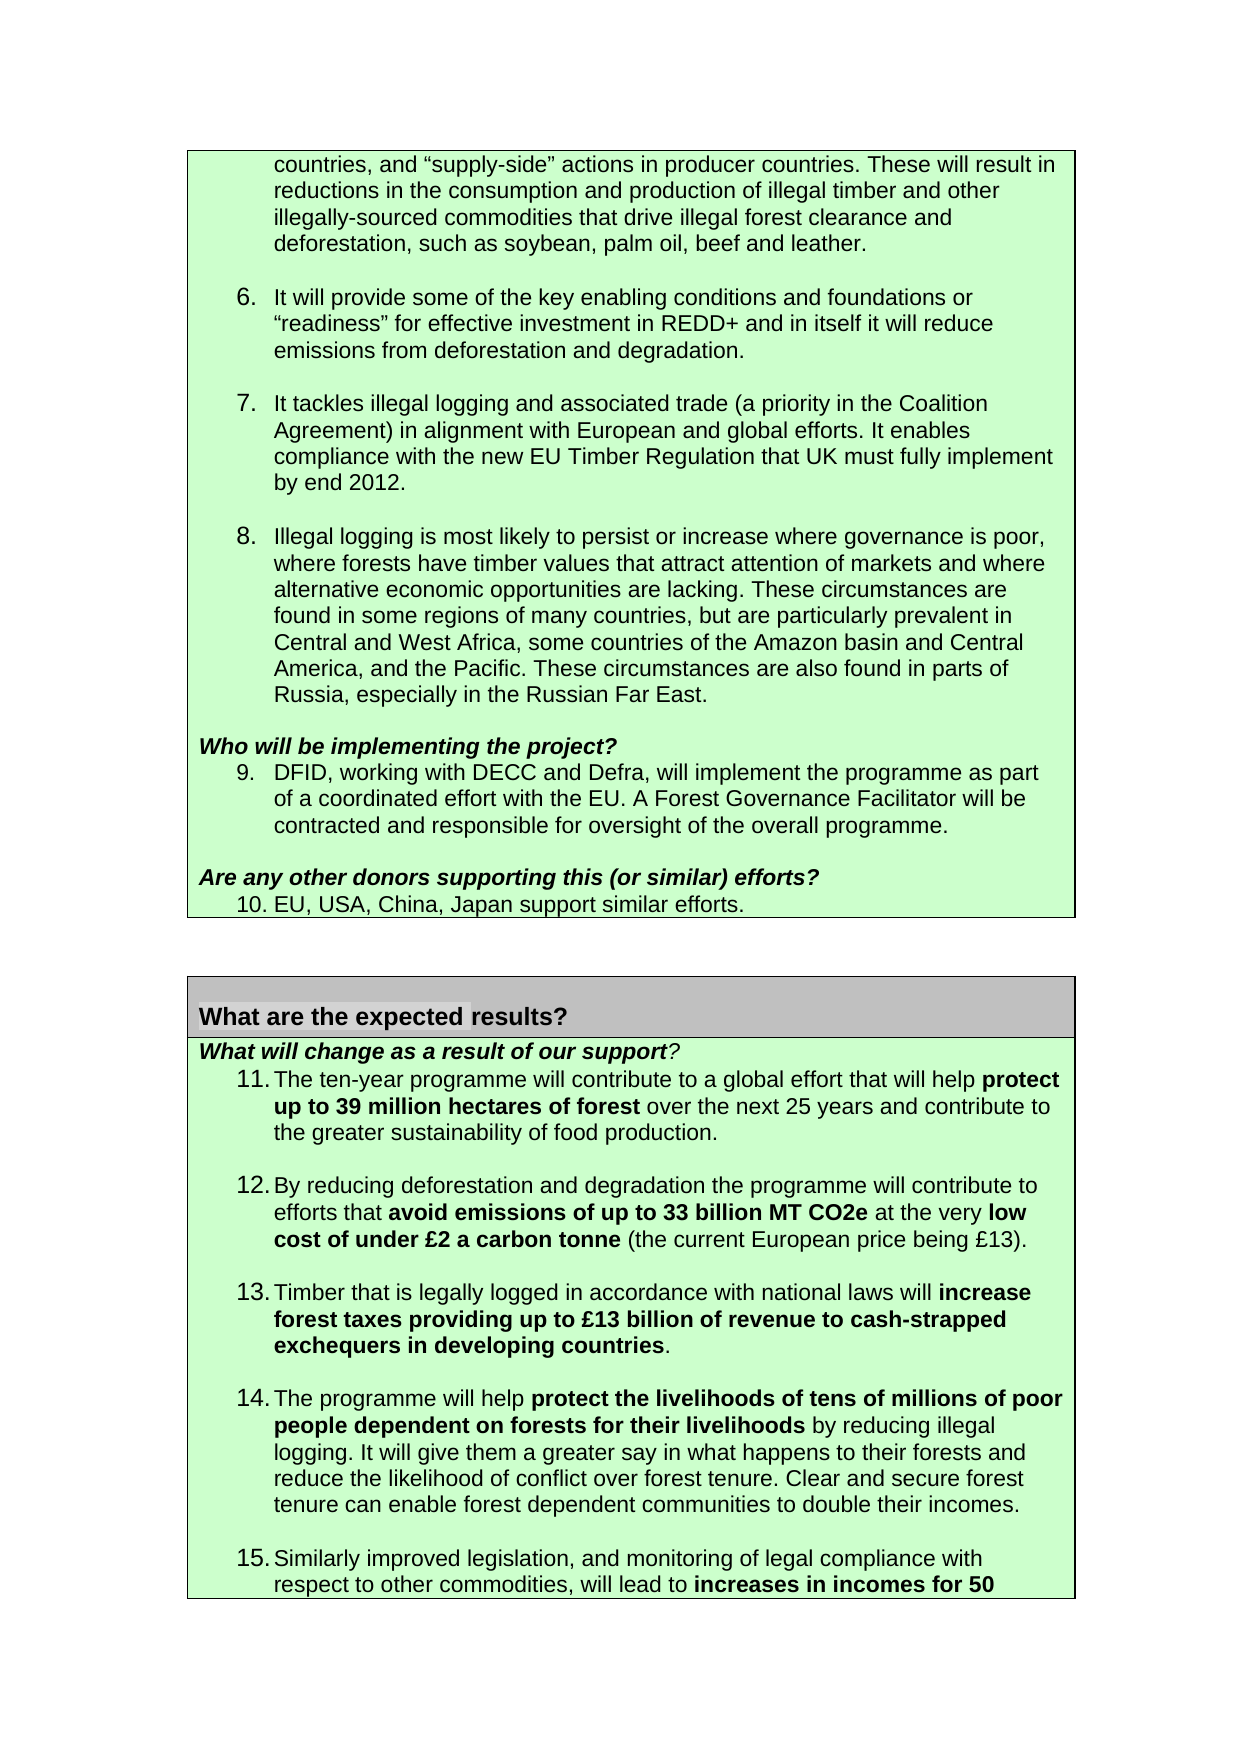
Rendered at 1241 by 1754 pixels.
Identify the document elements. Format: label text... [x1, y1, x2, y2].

table_cell What will change as a result of our support? The ten-year programme will contribute to a global effort that will help protect up to 39 million hectares of forest over the next 25 years and contribute to the greater sustainability of food production. By reducing deforestation and degradation the programme will contribute to efforts that avoid emissions of up to 33 billion MT CO2e at the very low cost of under £2 a carbon tonne (the current European price being £13). Timber that is legally logged in accordance with national laws will increase forest taxes providing up to £13 billion of revenue to cash-strapped exchequers in developing countries. The programme will help protect the livelihoods of tens of millions of poor people dependent on forests for their livelihoods by reducing illegal logging. It will give them a greater say in what happens to their forests and reduce the likelihood of conflict over forest tenure. Clear and secure forest tenure can enable forest dependent communities to double their incomes. Similarly improved legislation, and monitoring of legal compliance with respect to other commodities, will lead to increases in incomes for 50 million farming men, women and children, and improved working conditions for 10 million plantation and ranching workers employed in the palm oil, soy, beef and leather sectors. With illegal logging and forest clearance reduced, livelihoods protected, and carbon emissions avoided the programme will deliver a benefit-cost ratio of £52 for every £1 invested in the intervention (52:1). Even using conservative calculations and assuming that costs per unit of progress rise over time, the investment represents exceptional value for money. What are the planned outputs of the project attributable to UK support? Outputs from the programme will be: producer and processing countries with effective multi-stakeholder institutions for overseeing, implementing, enforcing and monitoring legal, policy and market reforms and actions that control illegally sourced timber and other agricultural commodities; compliance with public rules and policies, as well as private business standards in consumer countries, that discourage trade in illegal timber and other commodities sourced from illegal forest practices; knowledge and momentum for change, based on sound evidence, amongst the public, NGOs, private sector and governments; coherence between programmes on forests and deforestation at national and international levels. How will we determine whether the expected results have been achieved? UK will focus its support in up to 10 forest producer countries and help them put in place legality assurance systems that monitor, track, audit and verify the legal origin of timber, wood products and commodities, such as palm oil, soy, beef and leather. This will inspire consumers with confidence that the products they purchase are legally sourced from these countries. By the end of the programme key European and at least 6 other consumer countries will be operating effective public procurement and /or import due diligence systems for timber and these commodities. The number of businesses and financial investors working in timber and these other commodity markets that demonstrate compliance with legality, as well as sustainability standards will double. The forest area under non-state control will increase by over 10% and decisions about forest tenure, rights and forest land allocation will be transparent and accountable to citizens, including local and indigenous communities. At least 11 international and bilateral initiatives designed to deliver Reduced Emissions from Deforestation and forest Degradation (REDD+) will build on the approaches that strengthen forest law enforcement governance and trade (FLEGT) developed through this programme. FGMC will maximise the effectiveness of broader overall UK support for REDD+.. The EU will publish progress on its website (most recent December 2010) and periodic independent assessments will build on the methodology developed by the 2010 independent assessment by Chatham House - Illegal logging and related trade: Indicators of the global response (http://www.illegal-logging.info/). [188, 1038, 1074, 1598]
table_cell countries, and “supply-side” actions in producer countries. These will result in reductions in the consumption and production of illegal timber and other illegally-sourced commodities that drive illegal forest clearance and deforestation, such as soybean, palm oil, beef and leather. It will provide some of the key enabling conditions and foundations or “readiness” for effective investment in REDD+ and in itself it will reduce emissions from deforestation and degradation. It tackles illegal logging and associated trade (a priority in the Coalition Agreement) in alignment with European and global efforts. It enables compliance with the new EU Timber Regulation that UK must fully implement by end 2012. Illegal logging is most likely to persist or increase where governance is poor, where forests have timber values that attract attention of markets and where alternative economic opportunities are lacking. These circumstances are found in some regions of many countries, but are particularly prevalent in Central and West Africa, some countries of the Amazon basin and Central America, and the Pacific. These circumstances are also found in parts of Russia, especially in the Russian Far East. Who will be implementing the project? DFID, working with DECC and Defra, will implement the programme as part of a coordinated effort with the EU. A Forest Governance Facilitator will be contracted and responsible for oversight of the overall programme. Are any other donors supporting this (or similar) efforts? EU, USA, China, Japan support similar efforts. [188, 151, 1074, 917]
table_header What are the expected results? [188, 977, 1074, 1037]
